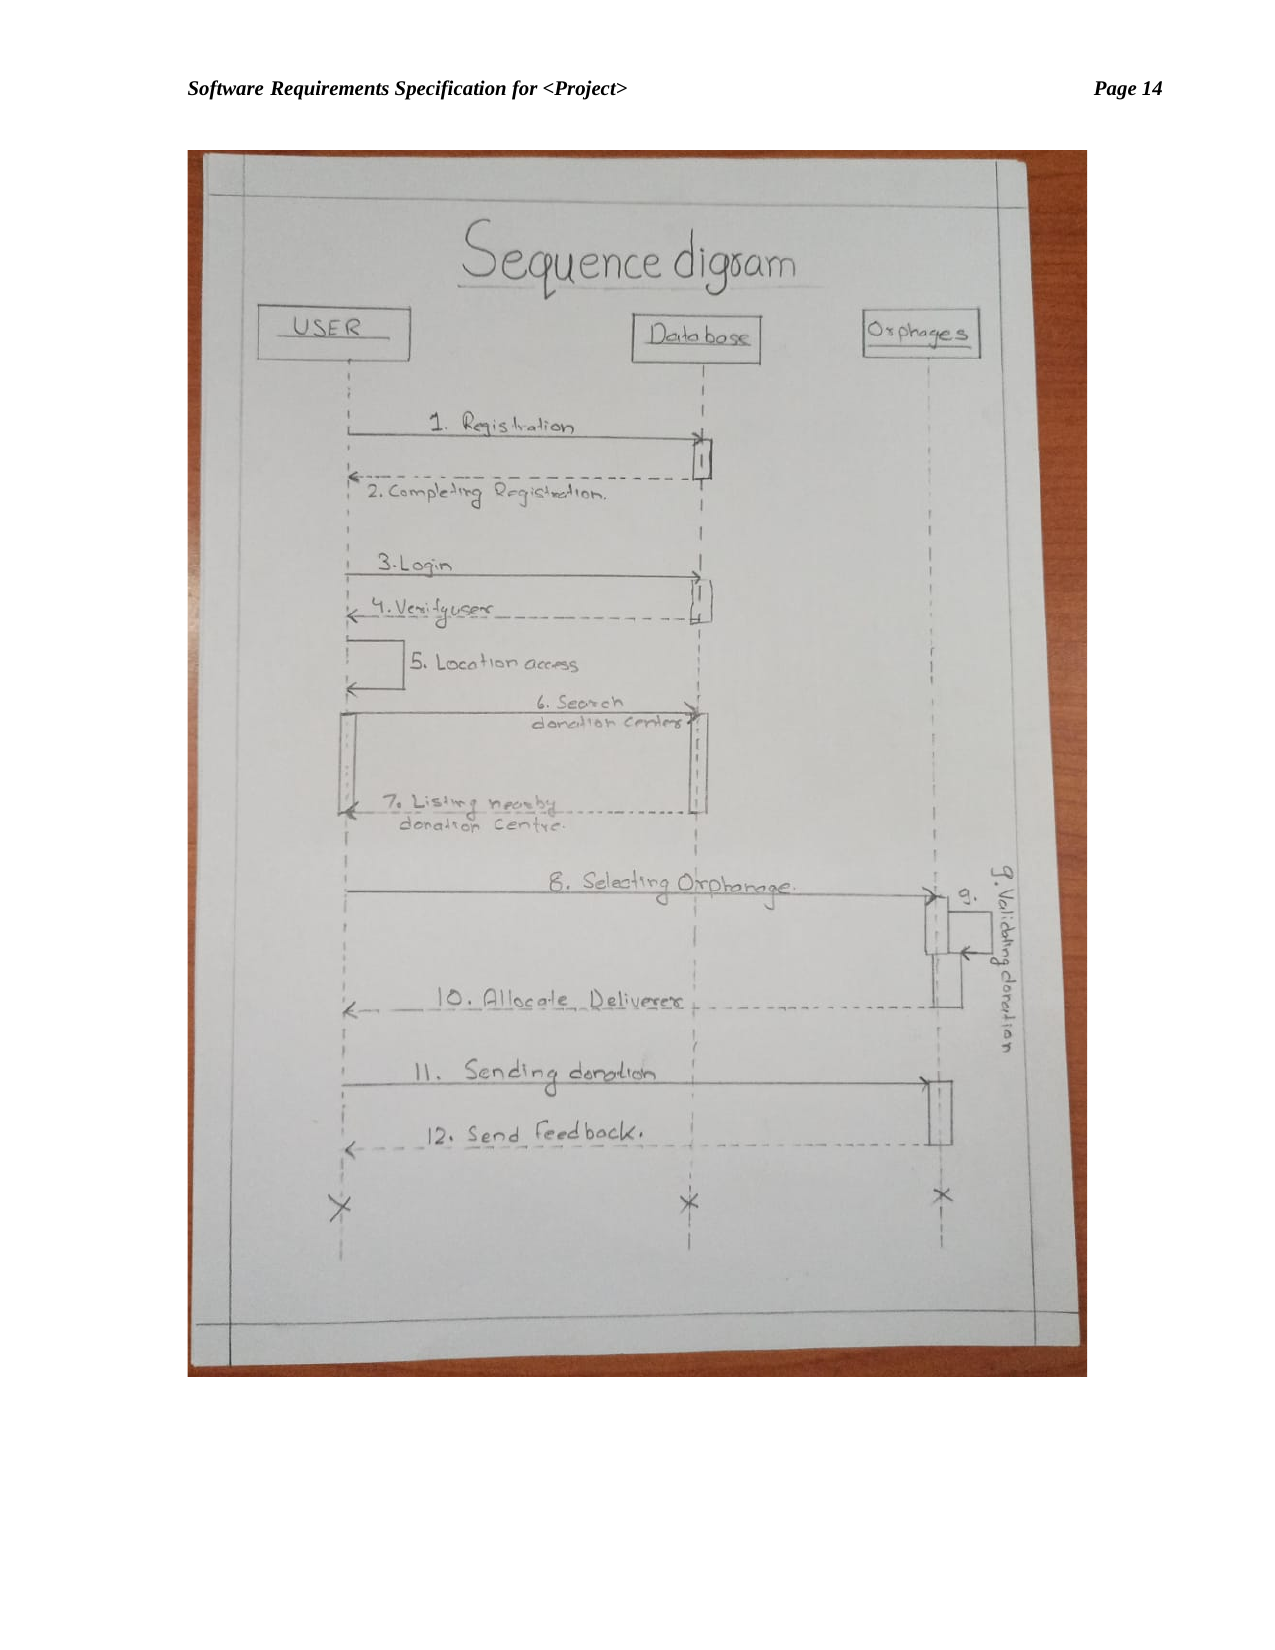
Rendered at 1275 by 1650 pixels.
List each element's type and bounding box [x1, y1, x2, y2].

picture [187, 150, 1088, 1377]
